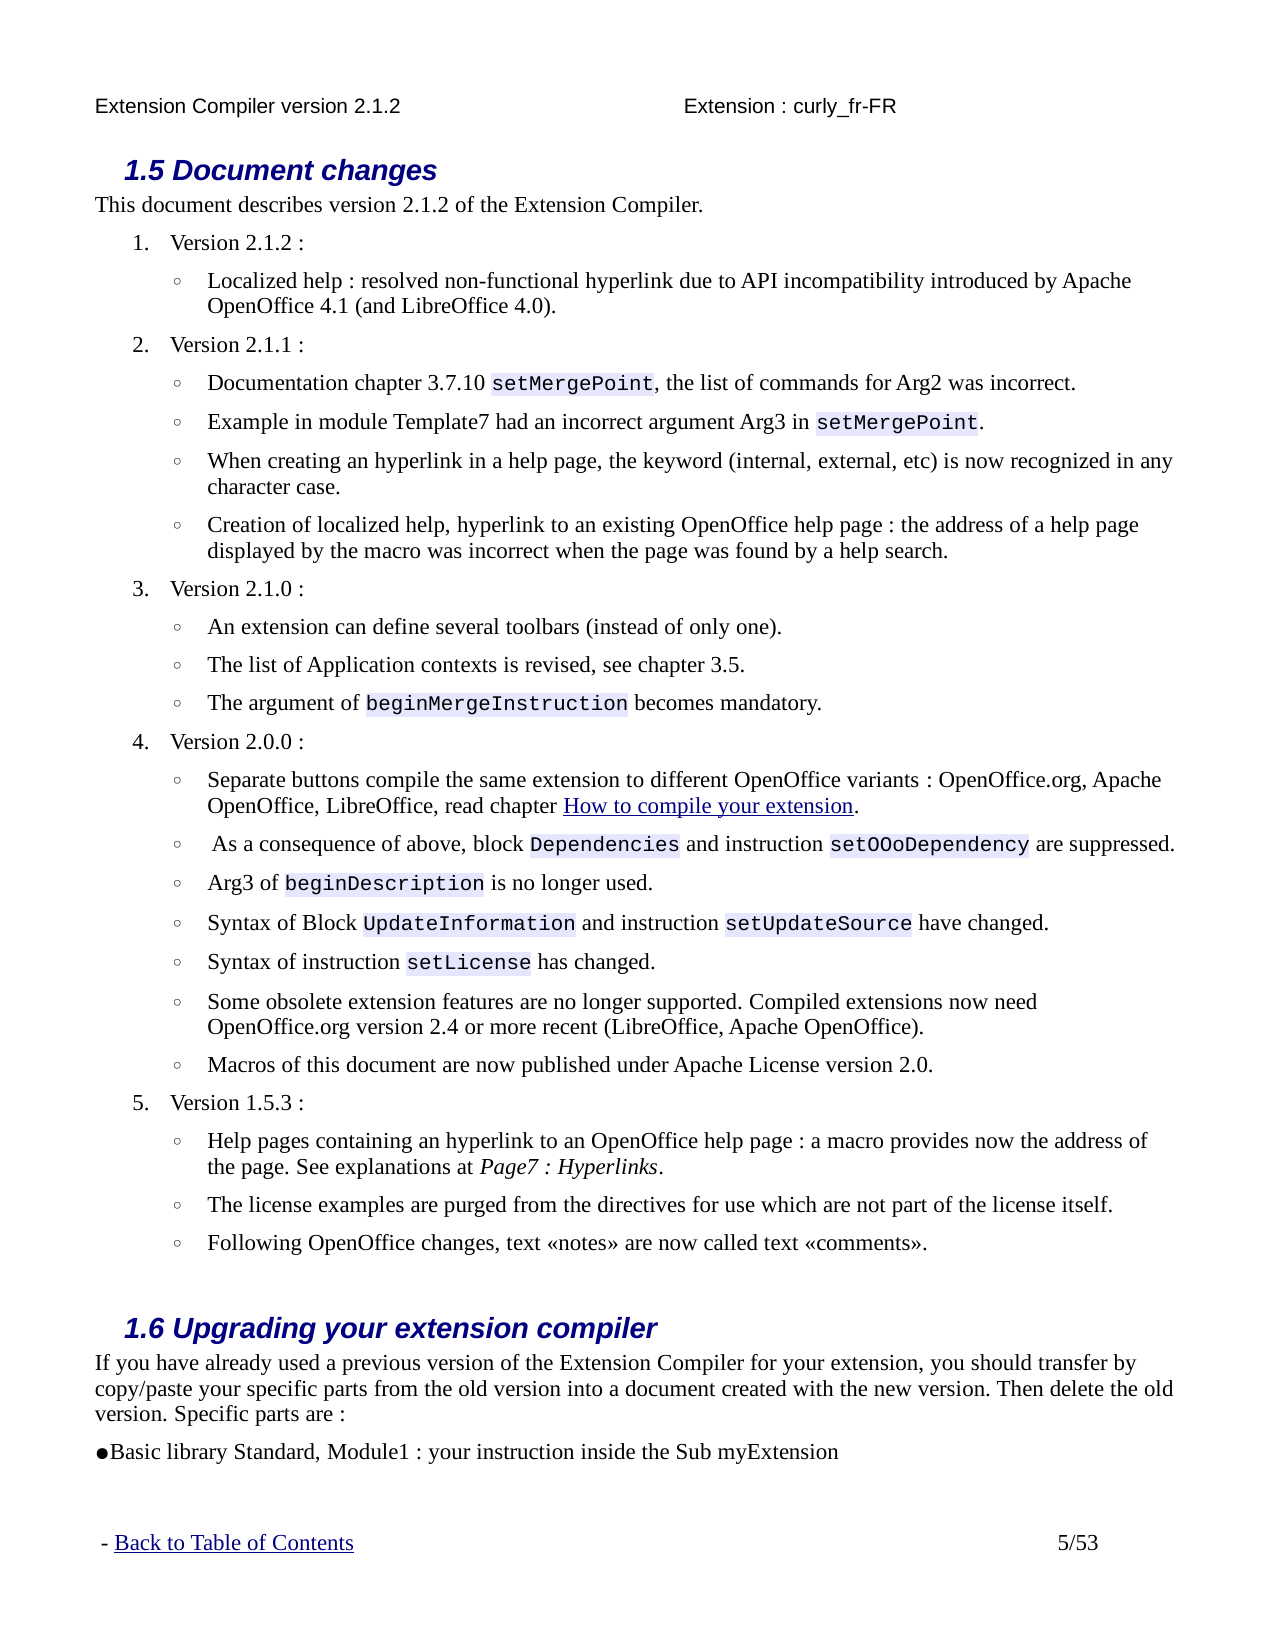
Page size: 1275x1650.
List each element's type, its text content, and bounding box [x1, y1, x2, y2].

list Syntax of Block UpdateInformation and instruction setUpdateSource have changed. [169, 909, 1181, 937]
list When creating an hyperlink in a help page, the keyword (internal, external, etc) is now recognized in any character case. [169, 448, 1181, 499]
list Version 2.1.2 : [132, 230, 1181, 255]
list Syntax of instruction setLicense has changed. [169, 949, 1181, 976]
list Version 2.1.1 : [132, 331, 1181, 357]
list Version 2.0.0 : [132, 729, 1181, 754]
list Separate buttons compile the same extension to different OpenOffice variants : OpenOffice.org, Apache OpenOffice, LibreOffice, read chapter How to compile your extension. [169, 767, 1181, 818]
subtitle Document changes [124, 153, 1181, 186]
list Some obsolete extension features are no longer supported. Compiled extensions now need OpenOffice.org version 2.4 or more recent (LibreOffice, Apache OpenOffice). [169, 988, 1181, 1039]
subtitle Upgrading your extension compiler [124, 1312, 1181, 1344]
list The license examples are purged from the directives for use which are not part of the license itself. [169, 1192, 1181, 1217]
list As a consequence of above, block Dependencies and instruction setOOoDependency are suppressed. [169, 831, 1181, 858]
text This document describes version 2.1.2 of the Extension Compiler. [94, 192, 1181, 217]
list Example in module Template7 had an incorrect argument Arg3 in setMergePoint. [169, 409, 1181, 436]
text If you have already used a previous version of the Extension Compiler for your extension, you should transfer by copy/paste your specific parts from the old version into a document created with the new version. Then delete the old version. Specific parts are : [94, 1350, 1181, 1427]
list Documentation chapter 3.7.10 setMergePoint, the list of commands for Arg2 was incorrect. [169, 369, 1181, 396]
list Following OpenOffice changes, text «notes» are now called text «comments». [169, 1230, 1181, 1255]
list Localized help : resolved non-functional hyperlink due to API incompatibility introduced by Apache OpenOffice 4.1 (and LibreOffice 4.0). [169, 268, 1181, 319]
list Macros of this document are now published under Apache License version 2.0. [169, 1052, 1181, 1078]
list The argument of beginMergeInstruction becomes mandatory. [169, 689, 1181, 717]
list Basic library Standard, Module1 : your instruction inside the Sub myExtension [94, 1439, 1181, 1465]
list Help pages containing an hyperlink to an OpenOffice help page : a macro provides now the address of the page. See explanations at Page7 : Hyperlinks. [169, 1128, 1181, 1179]
list Version 2.1.0 : [132, 576, 1181, 601]
list Arg3 of beginDescription is no longer used. [169, 870, 1181, 897]
list The list of Application contexts is revised, see chapter 3.5. [169, 652, 1181, 677]
list An extension can define several toolbars (instead of only one). [169, 613, 1181, 639]
list Version 1.5.3 : [132, 1090, 1181, 1116]
list Creation of localized help, hyperlink to an existing OpenOffice help page : the address of a help page displayed by the macro was incorrect when the page was found by a help search. [169, 512, 1181, 563]
